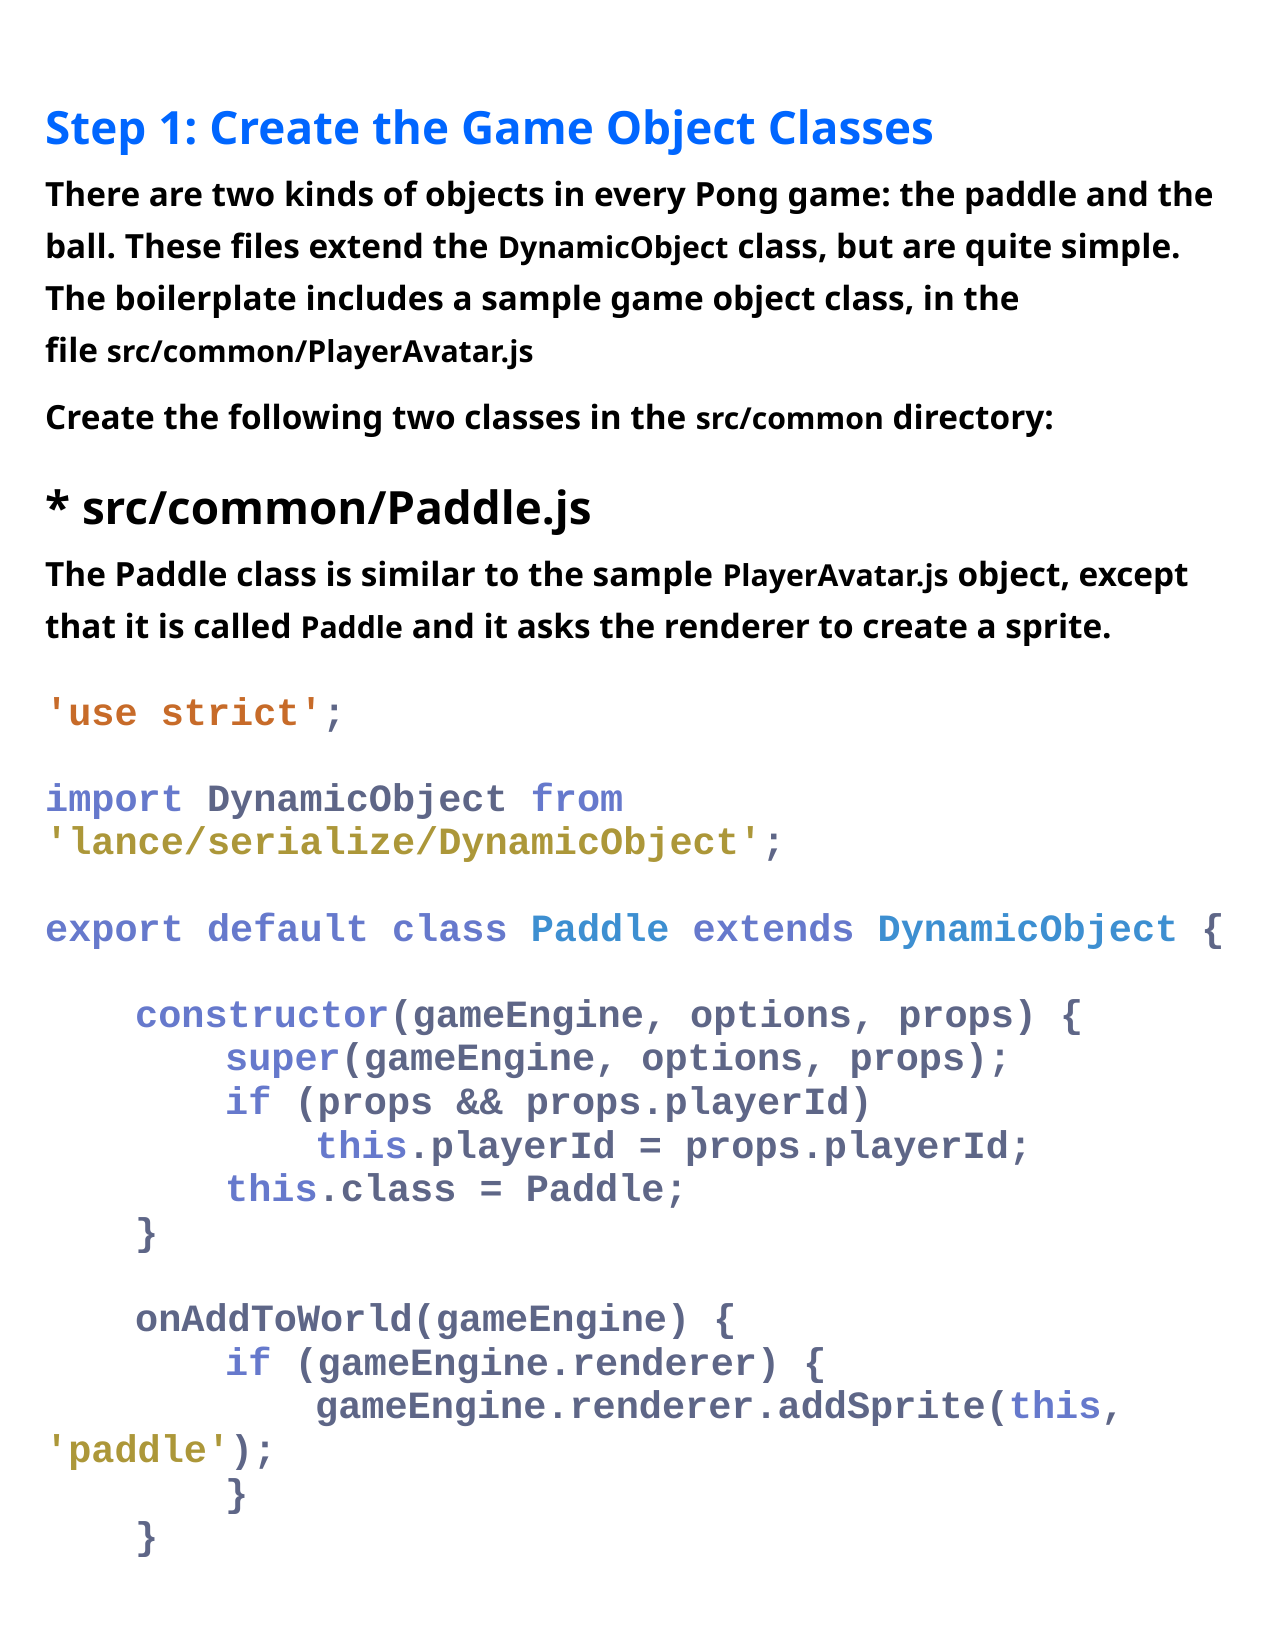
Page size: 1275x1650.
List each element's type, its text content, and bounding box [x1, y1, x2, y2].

text export default class Paddle extends DynamicObject { [45, 909, 1230, 952]
text if (props && props.playerId) [45, 1082, 1230, 1126]
text constructor(gameEngine, options, props) { [45, 995, 1230, 1039]
text } [45, 1474, 1230, 1518]
text 'use strict'; [45, 693, 1230, 737]
text There are two kinds of objects in every Pong game: the paddle and the ball. These files extend the DynamicObject class, but are quite simple. The boilerplate includes a sample game object class, in the file src/common/PlayerAvatar.js [45, 171, 1230, 373]
text } [45, 1213, 1230, 1257]
text The Paddle class is similar to the sample PlayerAvatar.js object, except that it is called Paddle and it asks the renderer to create a sprite. [45, 550, 1230, 648]
text import DynamicObject from 'lance/serialize/DynamicObject'; [45, 779, 1230, 866]
text if (gameEngine.renderer) { [45, 1343, 1230, 1387]
subtitle Step 1: Create the Game Object Classes [45, 96, 1230, 158]
text } [45, 1518, 1230, 1561]
subtitle * src/common/Paddle.js [45, 475, 1230, 538]
text gameEngine.renderer.addSprite(this, 'paddle'); [45, 1387, 1230, 1474]
text this.playerId = props.playerId; [45, 1126, 1230, 1169]
text onAddToWorld(gameEngine) { [45, 1299, 1230, 1343]
text Create the following two classes in the src/common directory: [45, 394, 1230, 439]
text super(gameEngine, options, props); [45, 1039, 1230, 1082]
text this.class = Paddle; [45, 1169, 1230, 1213]
